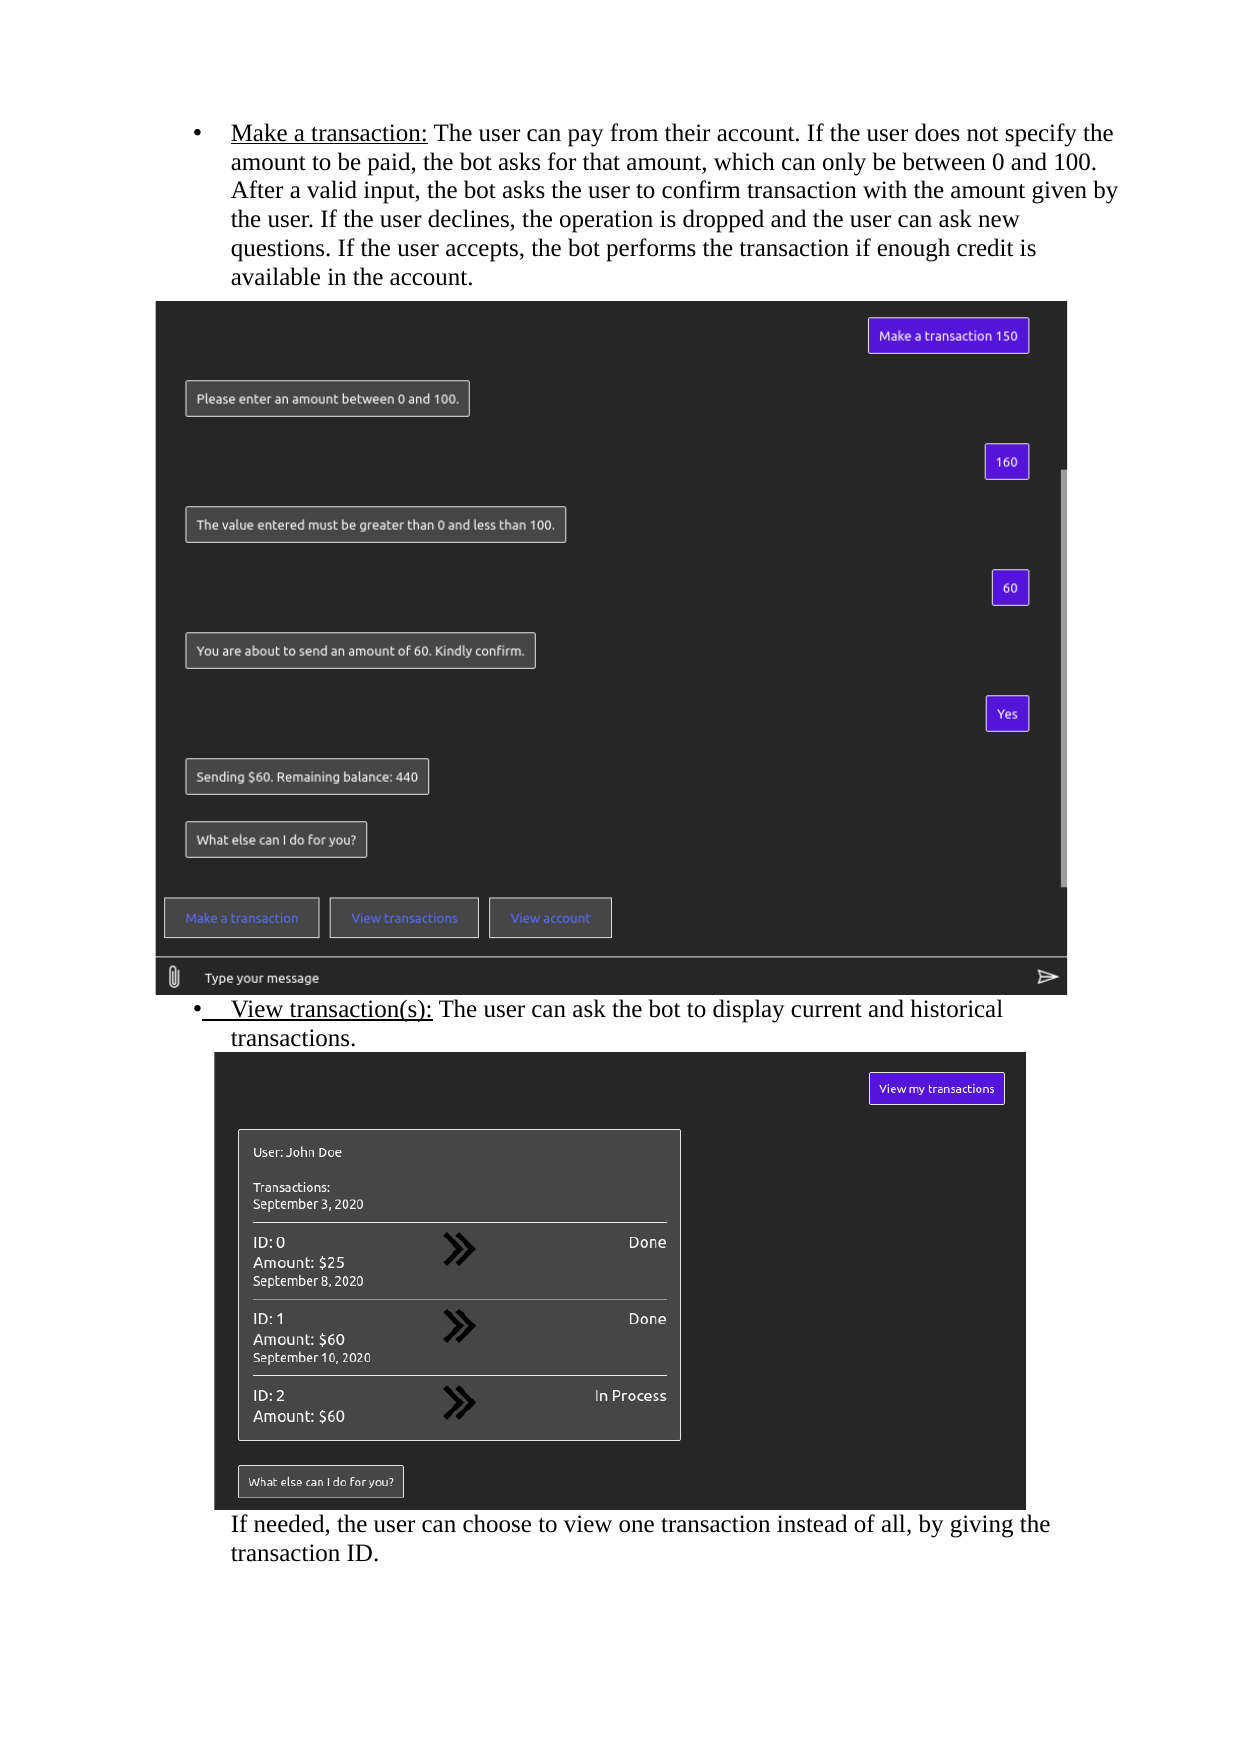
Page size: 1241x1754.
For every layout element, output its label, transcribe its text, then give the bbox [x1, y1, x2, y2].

picture [155, 301, 1068, 995]
list If needed, the user can choose to view one transaction instead of all, by giving the transaction ID. [193, 1497, 1122, 1567]
list View transaction(s): The user can ask the bot to display current and historical transactions. [193, 291, 1122, 1052]
list Make a transaction: The user can pay from their account. If the user does not specify the amount to be paid, the bot asks for that amount, which can only be between 0 and 100. After a valid input, the bot asks the user to confirm transaction with the amount given by the user. If the user declines, the operation is dropped and the user can ask new questions. If the user accepts, the bot performs the transaction if enough credit is available in the account. [193, 118, 1122, 291]
picture [214, 1052, 1026, 1510]
